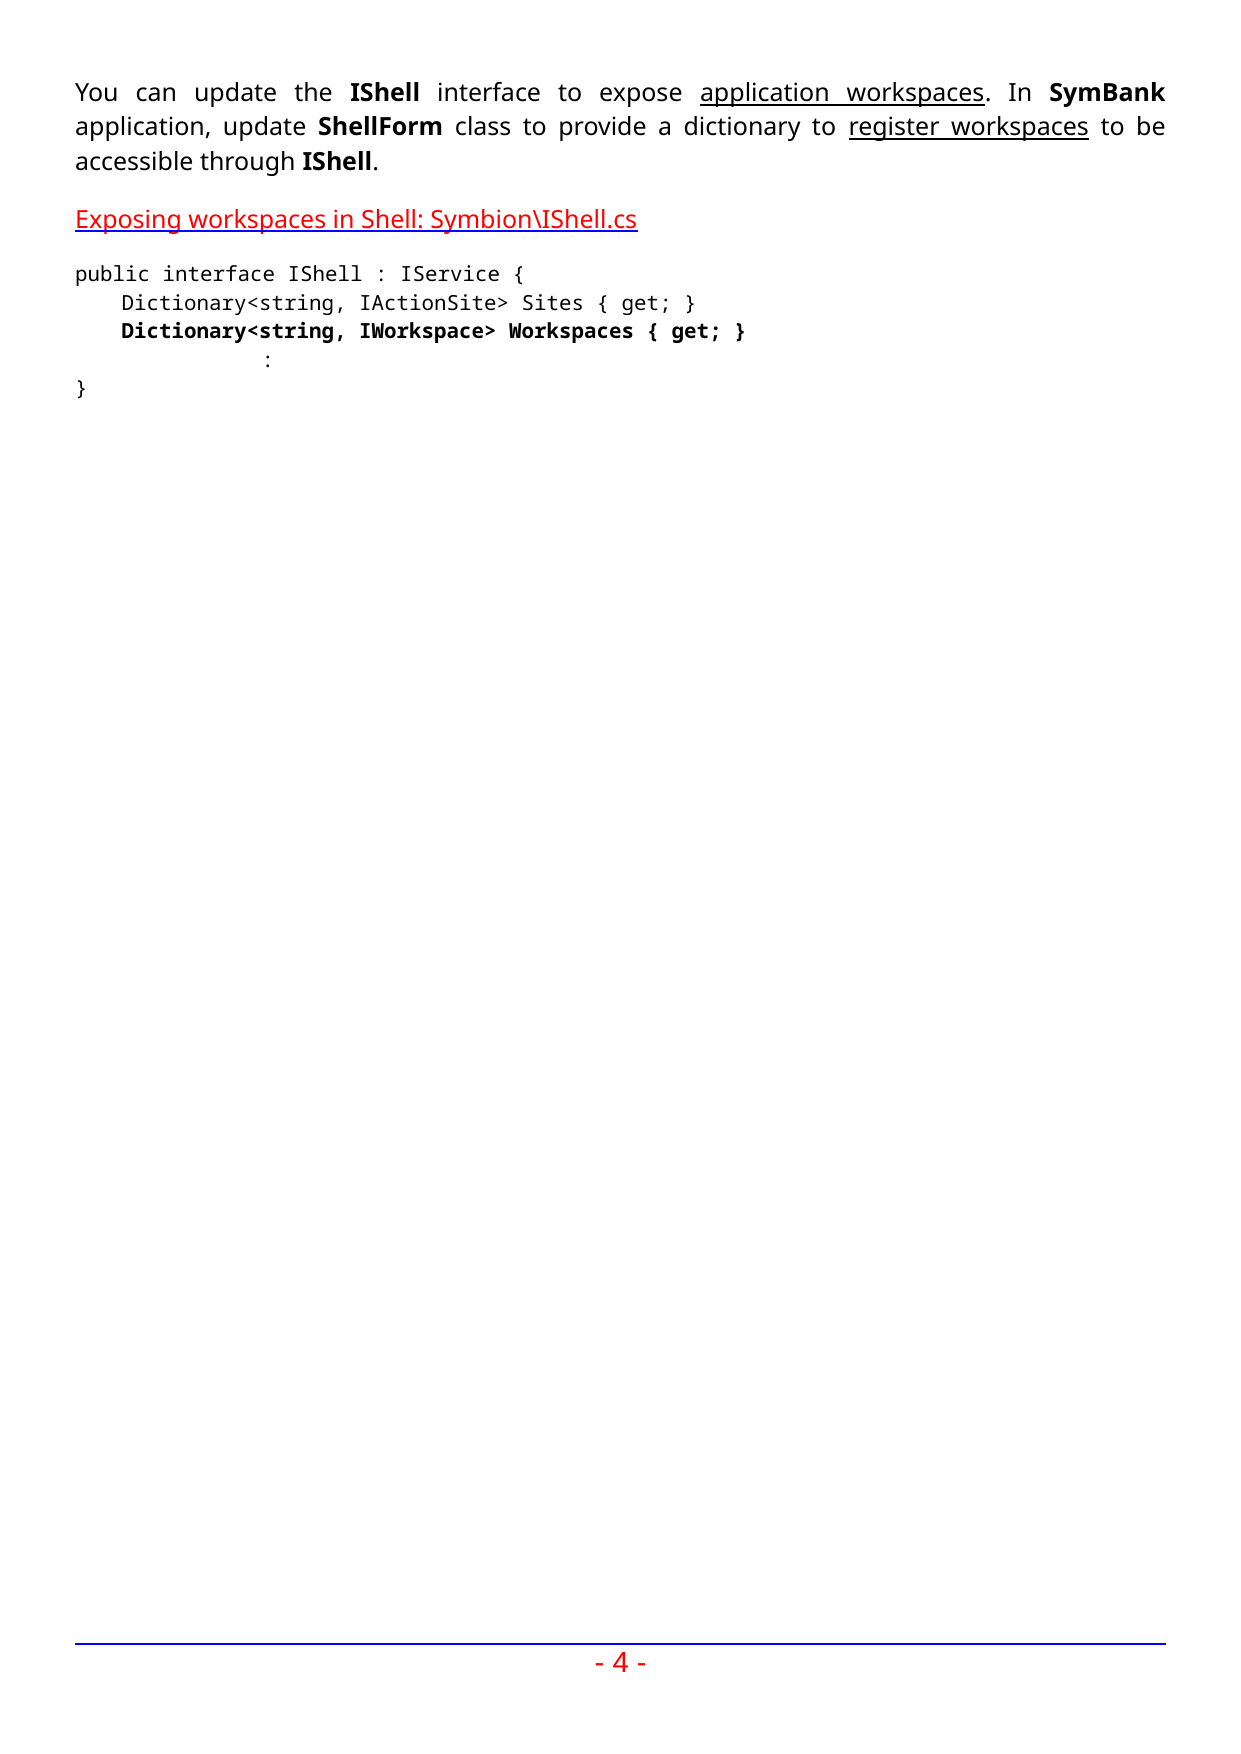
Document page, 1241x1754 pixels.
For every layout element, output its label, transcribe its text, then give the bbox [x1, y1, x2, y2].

text } [75, 373, 1166, 402]
text Dictionary<string, IActionSite> Sites { get; } [75, 288, 1166, 316]
text : [75, 345, 1166, 373]
text You can update the IShell interface to expose application workspaces. In SymBank application, update ShellForm class to provide a dictionary to register workspaces to be accessible through IShell. [75, 75, 1166, 177]
text public interface IShell : IService { [75, 259, 1166, 288]
text Dictionary<string, IWorkspace> Workspaces { get; } [75, 316, 1166, 345]
text Exposing workspaces in Shell: Symbion\IShell.cs [75, 201, 1166, 235]
